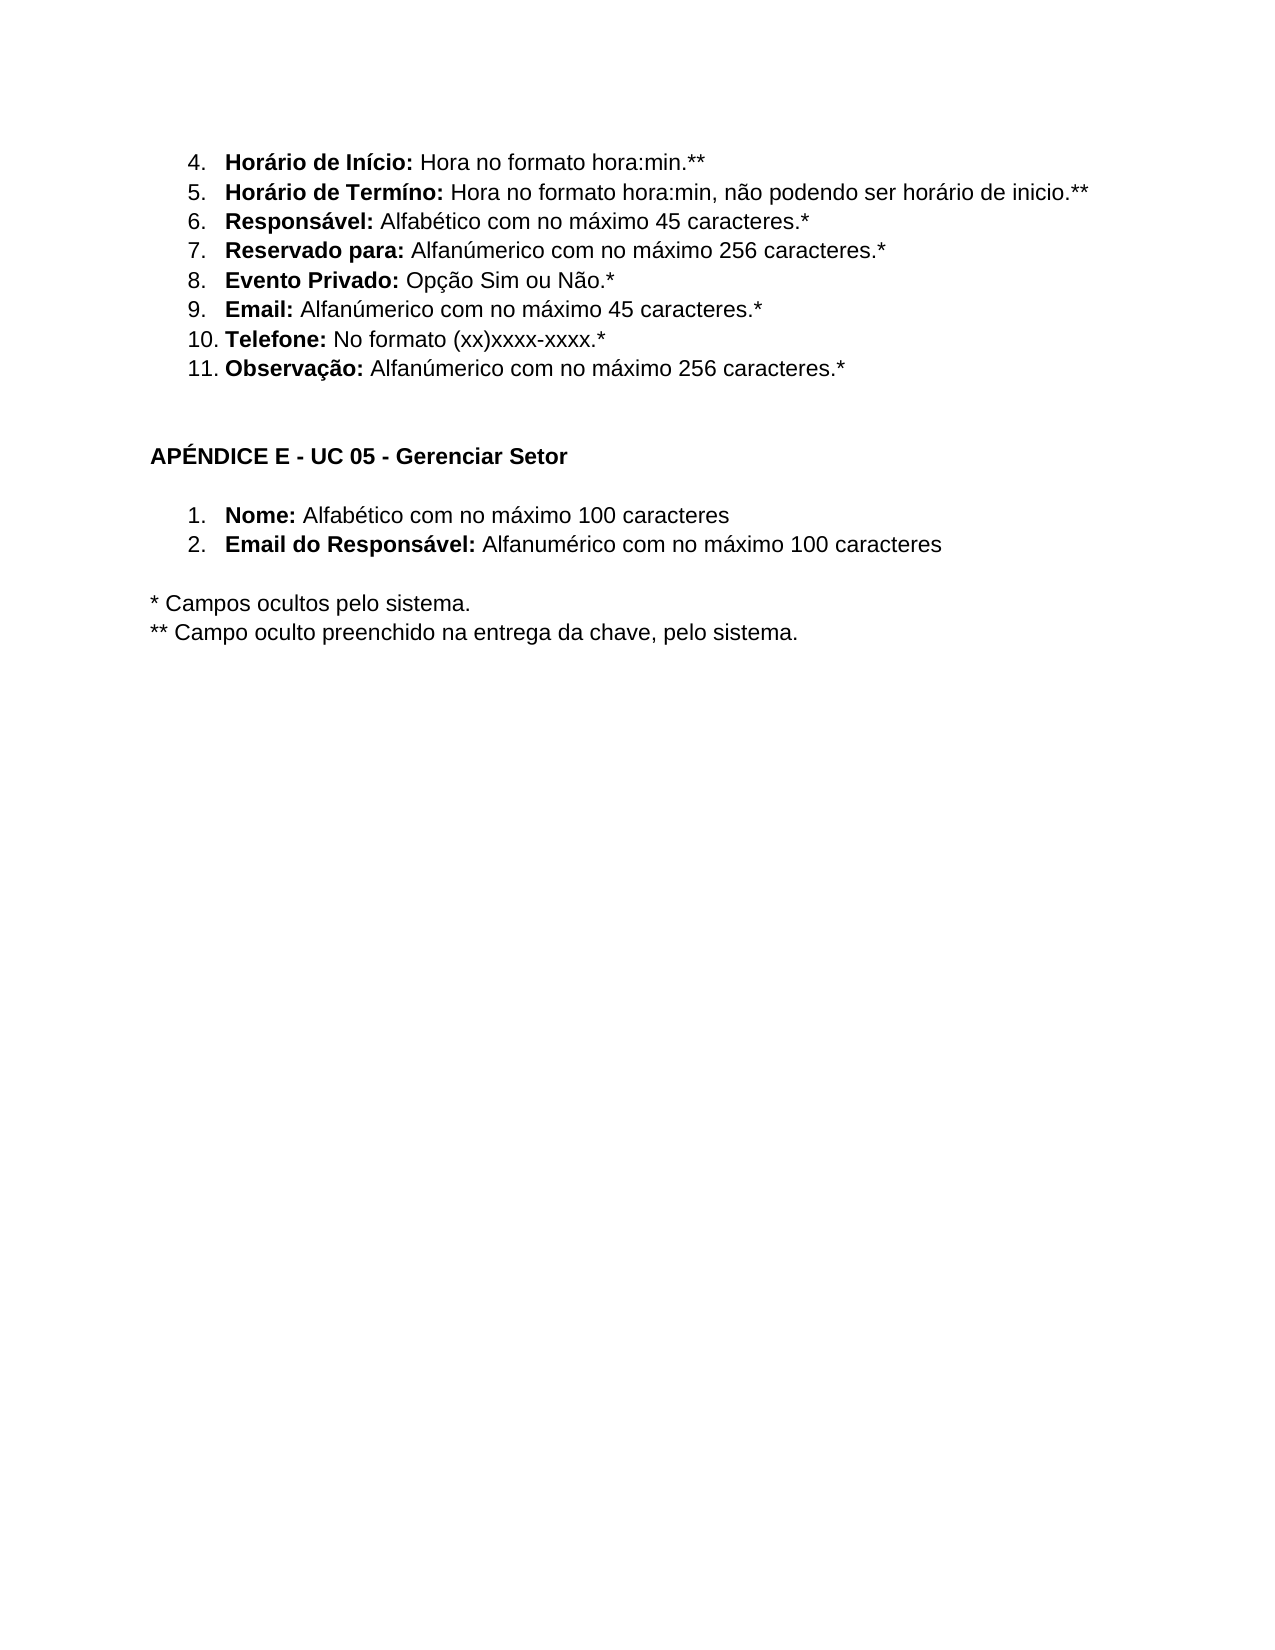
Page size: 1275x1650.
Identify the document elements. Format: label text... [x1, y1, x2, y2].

list Responsável: Alfabético com no máximo 45 caracteres.* [187, 209, 1125, 234]
list Evento Privado: Opção Sim ou Não.* [187, 267, 1125, 293]
list Observação: Alfanúmerico com no máximo 256 caracteres.* [187, 356, 1125, 381]
list Nome: Alfabético com no máximo 100 caracteres [187, 502, 1125, 528]
text APÉNDICE E - UC 05 - Gerenciar Setor [150, 444, 1125, 469]
list Reservado para: Alfanúmerico com no máximo 256 caracteres.* [187, 238, 1125, 264]
list Horário de Início: Hora no formato hora:min.** [187, 150, 1125, 176]
list Telefone: No formato (xx)xxxx-xxxx.* [187, 326, 1125, 352]
text ** Campo oculto preenchido na entrega da chave, pelo sistema. [150, 620, 1125, 646]
list Email do Responsável: Alfanumérico com no máximo 100 caracteres [187, 532, 1125, 557]
list Email: Alfanúmerico com no máximo 45 caracteres.* [187, 297, 1125, 322]
text * Campos ocultos pelo sistema. [150, 591, 1125, 616]
list Horário de Termíno: Hora no formato hora:min, não podendo ser horário de inicio.** [187, 179, 1125, 205]
